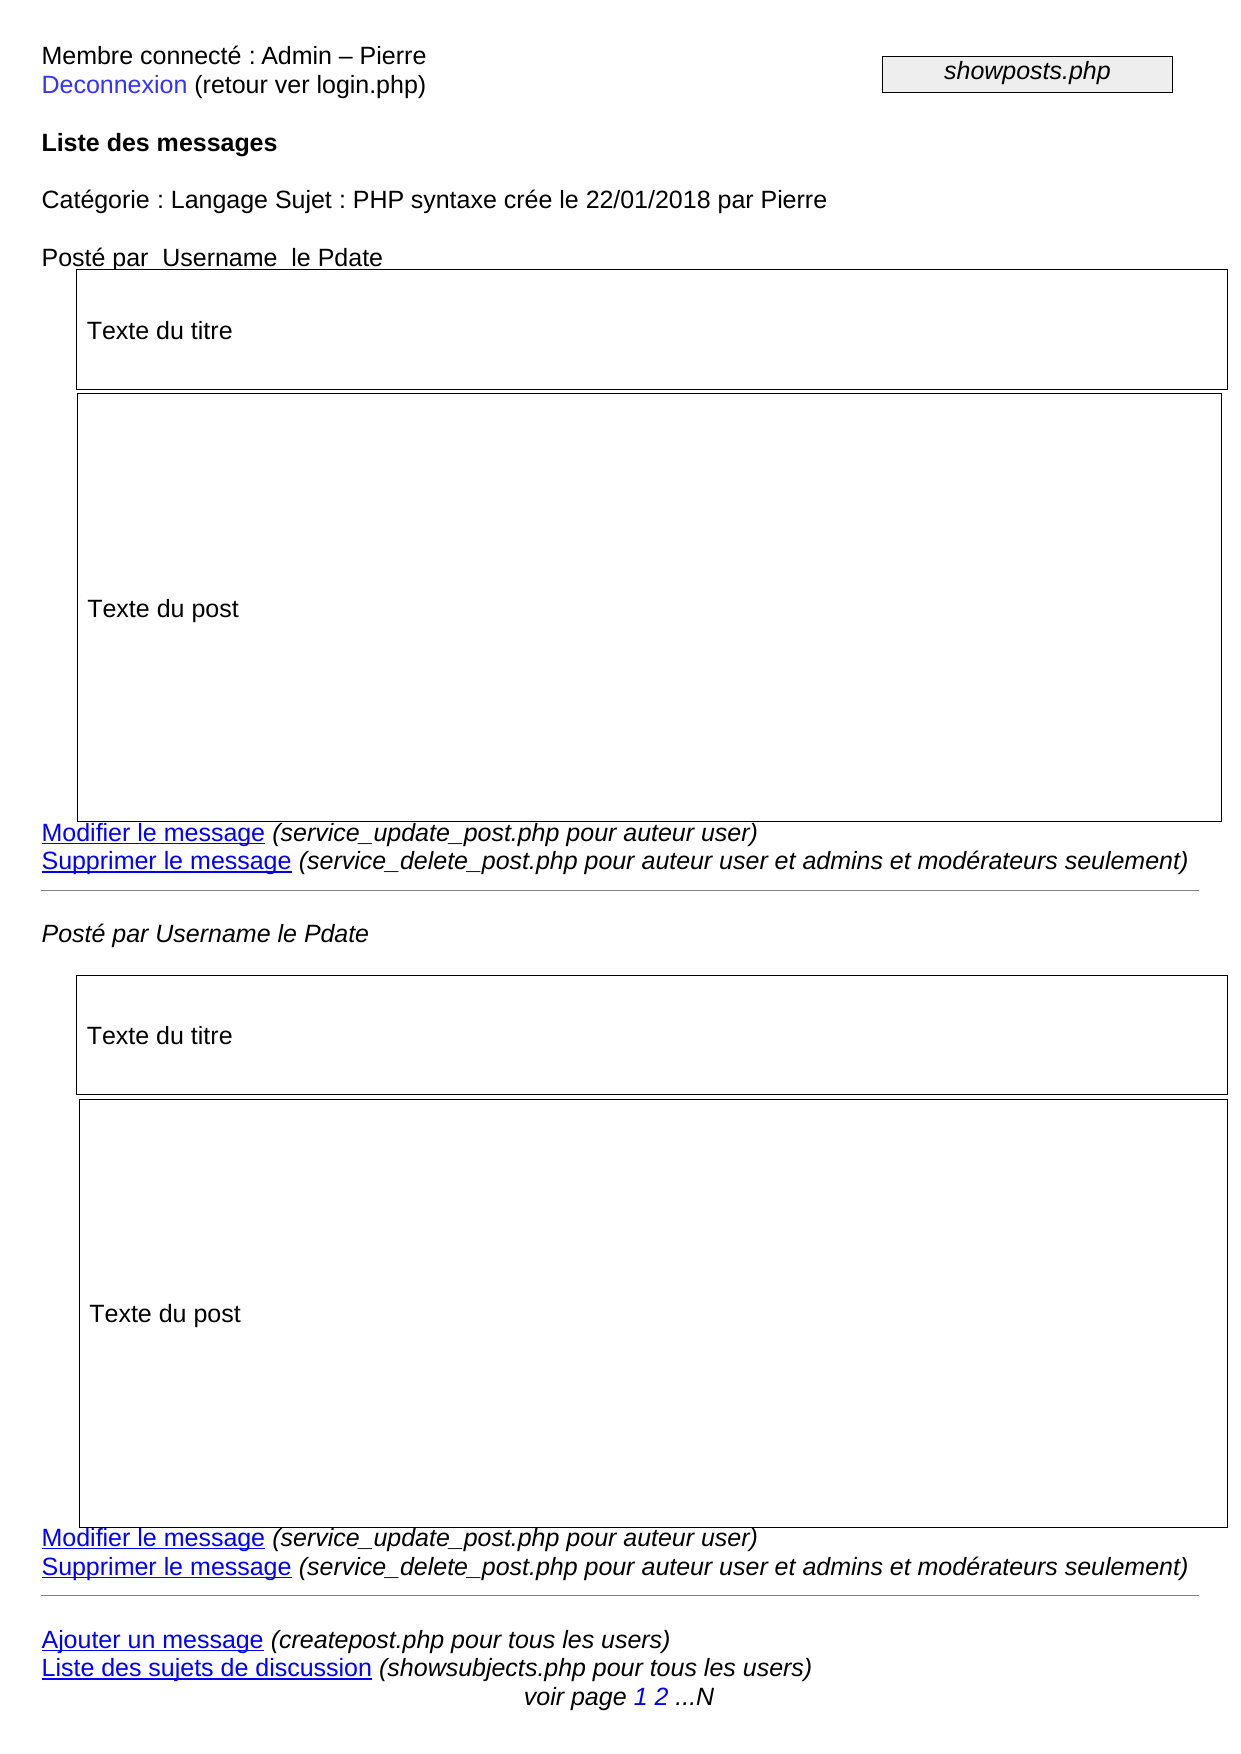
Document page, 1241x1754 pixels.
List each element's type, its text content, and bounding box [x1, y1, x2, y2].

text Deconnexion (retour ver login.php) [41, 70, 1199, 99]
text Modifier le message (service_update_post.php pour auteur user) [41, 818, 1199, 846]
text Liste des messages [41, 128, 1199, 156]
text Membre connecté : Admin – Pierre [41, 41, 1199, 70]
text Ajouter un message (createpost.php pour tous les users) [41, 1625, 1199, 1653]
text Supprimer le message (service_delete_post.php pour auteur user et admins et modérateurs seulement) [41, 846, 1199, 875]
text Catégorie : Langage Sujet : PHP syntaxe crée le 22/01/2018 par Pierre [41, 185, 1199, 214]
text Modifier le message (service_update_post.php pour auteur user) [41, 1523, 1199, 1552]
text voir page 1 2 ...N [41, 1682, 1199, 1711]
text Liste des sujets de discussion (showsubjects.php pour tous les users) [41, 1653, 1199, 1682]
text Posté par Username le Pdate [41, 919, 1199, 948]
text Posté par Username le Pdate [41, 243, 1199, 271]
text Supprimer le message (service_delete_post.php pour auteur user et admins et modérateurs seulement) [41, 1552, 1199, 1581]
